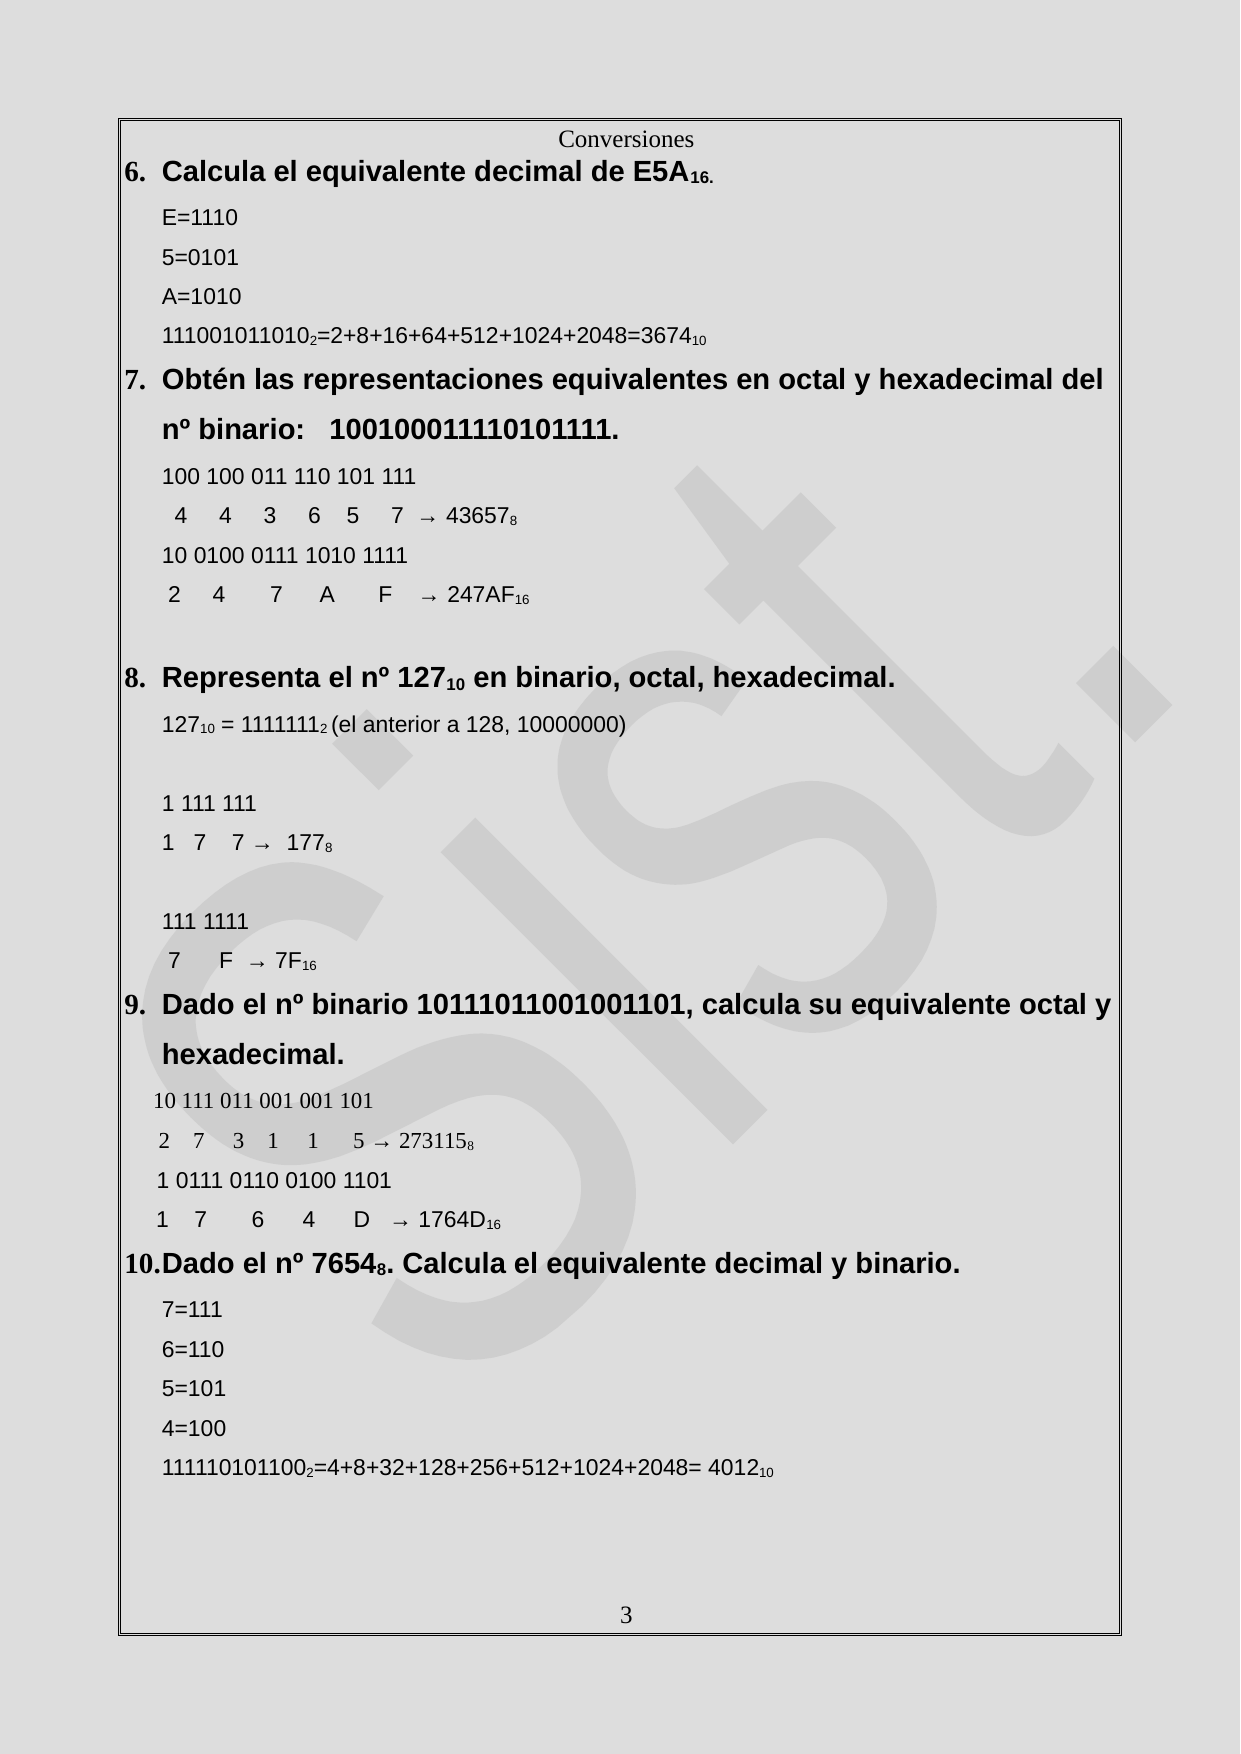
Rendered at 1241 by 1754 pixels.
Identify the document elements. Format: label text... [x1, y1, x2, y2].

text 10 111 011 001 001 101 [747, 1088, 1116, 1114]
text 2 7 3 1 1 5 → 2731158 [352, 1127, 572, 1153]
list Dado el nº binario 10111011001001101, calcula su equivalente octal y hexadecimal. [124, 987, 155, 1071]
text [812, 502, 1116, 528]
text [565, 1296, 1116, 1322]
text 1 111 111 [162, 789, 571, 816]
text 2 4 7 A F → 247AF16 [162, 581, 720, 607]
text [735, 502, 790, 528]
text [814, 581, 1116, 607]
text [630, 1206, 1116, 1233]
text [770, 838, 861, 855]
text 1 7 6 4 D → 1764D16 [124, 1206, 578, 1233]
text [853, 789, 980, 816]
text 4 4 3 6 5 7 → 436578 [162, 502, 702, 528]
text 12710 = 11111112 (el anterior a 128, 10000000) [162, 711, 363, 737]
text 7 F → 7F16 [913, 947, 1116, 974]
text 2 7 3 1 1 5 → 2731158 [618, 1127, 1116, 1153]
list Representa el nº 12710 en binario, octal, hexadecimal. [124, 660, 632, 694]
text 12710 = 11111112 (el anterior a 128, 10000000) [944, 711, 1116, 737]
text 10 111 011 001 001 101 [589, 1088, 701, 1114]
text [488, 829, 602, 855]
text 4=100 [162, 1414, 1116, 1441]
text 1111101011002=4+8+32+128+256+512+1024+2048= 401210 [162, 1454, 1116, 1480]
text 7 F → 7F16 [606, 947, 865, 974]
text [905, 829, 1116, 855]
list Dado el nº 76548. Calcula el equivalente decimal y binario. [607, 1246, 1116, 1279]
list Dado el nº 76548. Calcula el equivalente decimal y binario. [124, 1246, 558, 1279]
text E=1110 [162, 204, 1116, 230]
text 111 1111 [567, 908, 886, 934]
text 6=110 [162, 1336, 1116, 1362]
text 5=0101 [162, 243, 1116, 270]
text 10 0100 0111 1010 1111 [162, 542, 728, 568]
text 10 111 011 001 001 101 [235, 1088, 332, 1104]
text 1 7 7 → 1778 [162, 829, 462, 855]
text 2 7 3 1 1 5 → 2731158 [124, 1127, 236, 1153]
list Dado el nº binario 10111011001001101, calcula su equivalente octal y hexadecimal. [646, 987, 1116, 1071]
list Calcula el equivalente decimal de E5A16. [124, 154, 1116, 187]
text 111 1111 [255, 920, 342, 934]
text 111 1111 [934, 908, 1116, 934]
text 100 100 011 110 101 111 [162, 463, 1116, 489]
text A=1010 [162, 283, 1116, 309]
text 12710 = 11111112 (el anterior a 128, 10000000) [623, 711, 898, 737]
text 12710 = 11111112 (el anterior a 128, 10000000) [370, 711, 575, 737]
text 111 1111 [362, 908, 521, 934]
text 1110010110102=2+8+16+64+512+1024+2048=367410 [162, 322, 1116, 349]
text [634, 1167, 1116, 1193]
text 10 111 011 001 001 101 [124, 1088, 186, 1114]
text 1 0111 0110 0100 1101 [124, 1167, 581, 1193]
list Representa el nº 12710 en binario, octal, hexadecimal. [893, 660, 1098, 694]
list Representa el nº 12710 en binario, octal, hexadecimal. [717, 660, 855, 694]
text 7 F → 7F16 [213, 947, 561, 974]
text 10 111 011 001 001 101 [432, 1095, 539, 1114]
text [434, 1296, 494, 1302]
text 111 1111 [162, 908, 196, 934]
text [1071, 789, 1116, 816]
text 7=111 [162, 1296, 386, 1322]
list Dado el nº binario 10111011001001101, calcula su equivalente octal y hexadecimal. [196, 987, 658, 1071]
list Obtén las representaciones equivalentes en octal y hexadecimal del nº binario: 100100011110101111. [124, 362, 1116, 446]
text [612, 789, 766, 816]
text [799, 542, 1116, 568]
text 5=101 [162, 1375, 1116, 1401]
